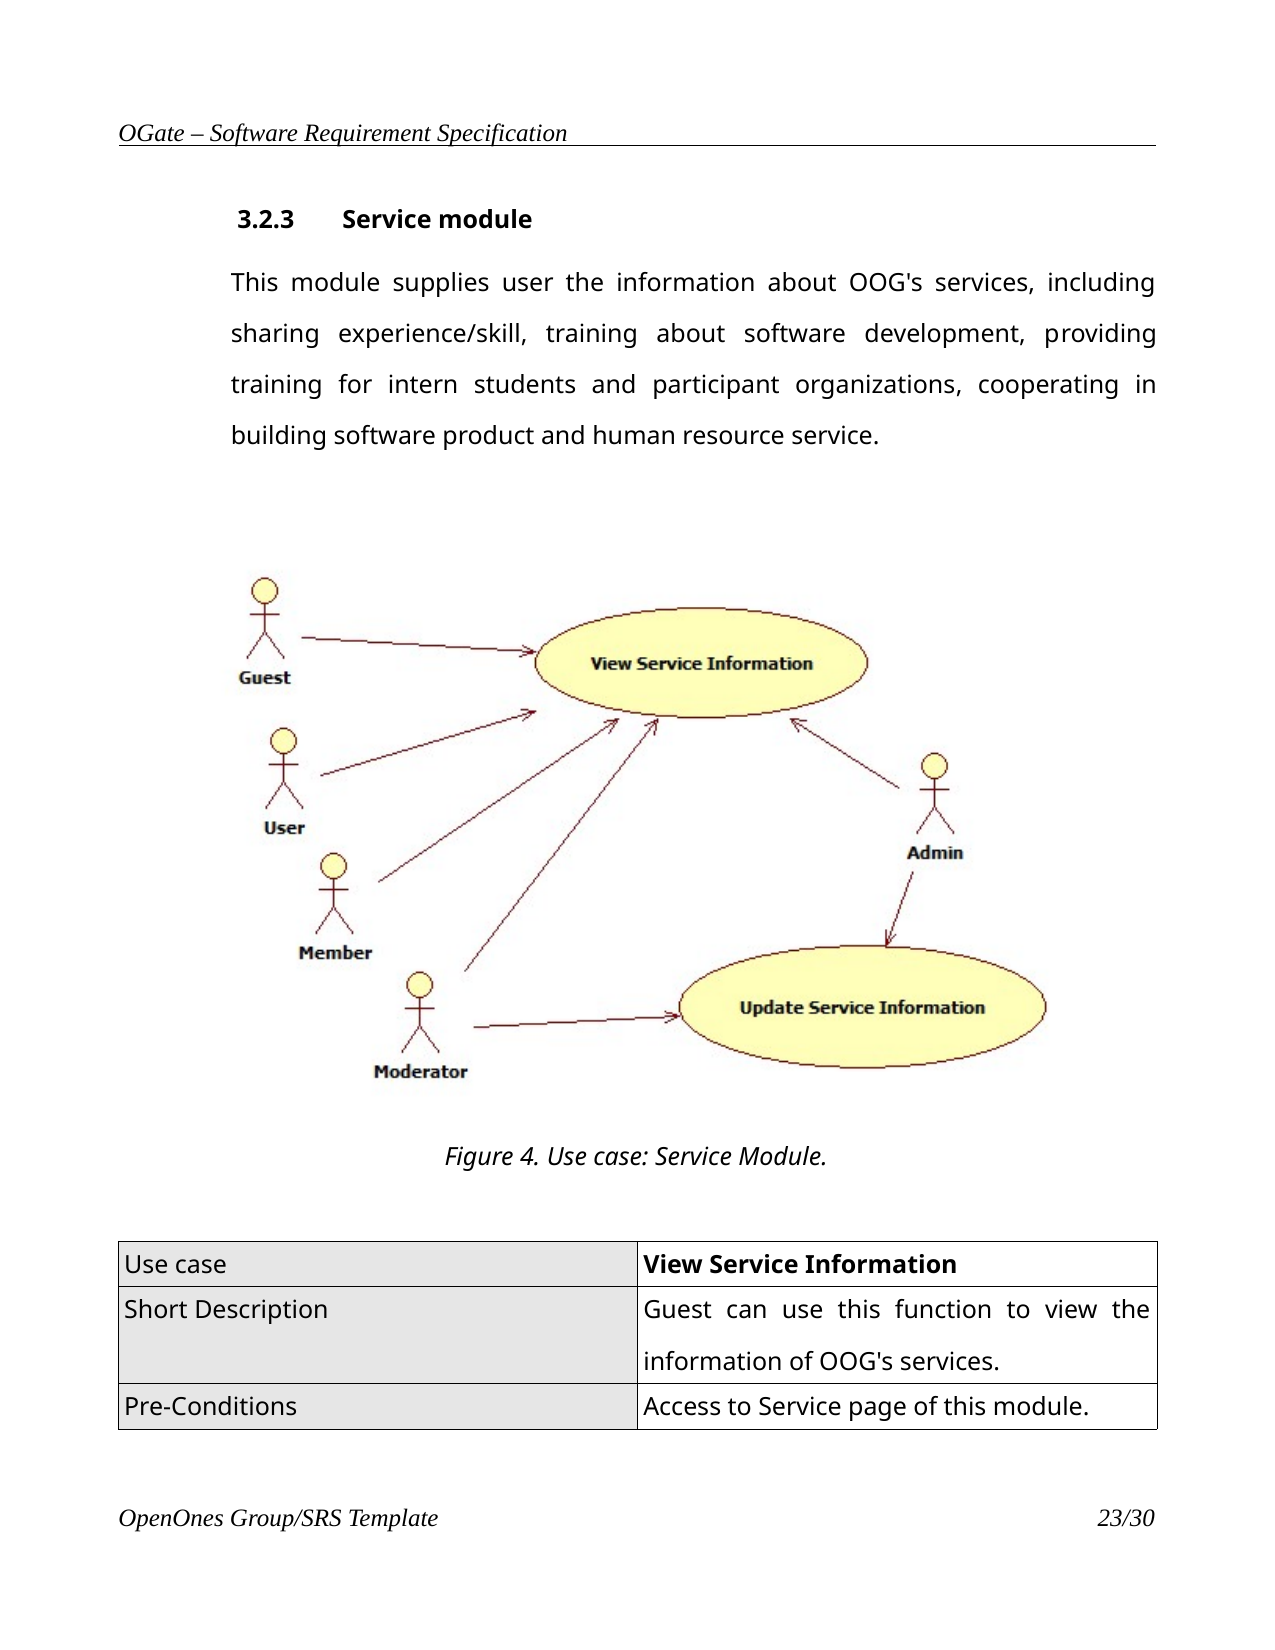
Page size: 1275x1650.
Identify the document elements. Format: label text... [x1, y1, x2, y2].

table_cell Guest can use this function to view the information of OOG's services. [638, 1287, 1157, 1383]
text Figure 4. Use case: Service Module. [118, 545, 1157, 1173]
table_cell Short Description [119, 1287, 637, 1383]
subtitle Service module [231, 201, 1157, 235]
table_cell Pre-Conditions [119, 1384, 637, 1429]
picture [197, 545, 1078, 1122]
table_header View Service Information [638, 1242, 1157, 1286]
list This module supplies user the information about OOG's services, including sharing experience/skill, training about software development, providing training for intern students and participant organizations, cooperating in building software product and human resource service. [193, 265, 1157, 452]
table_header Use case [119, 1242, 637, 1286]
table_cell Access to Service page of this module. [638, 1384, 1157, 1429]
